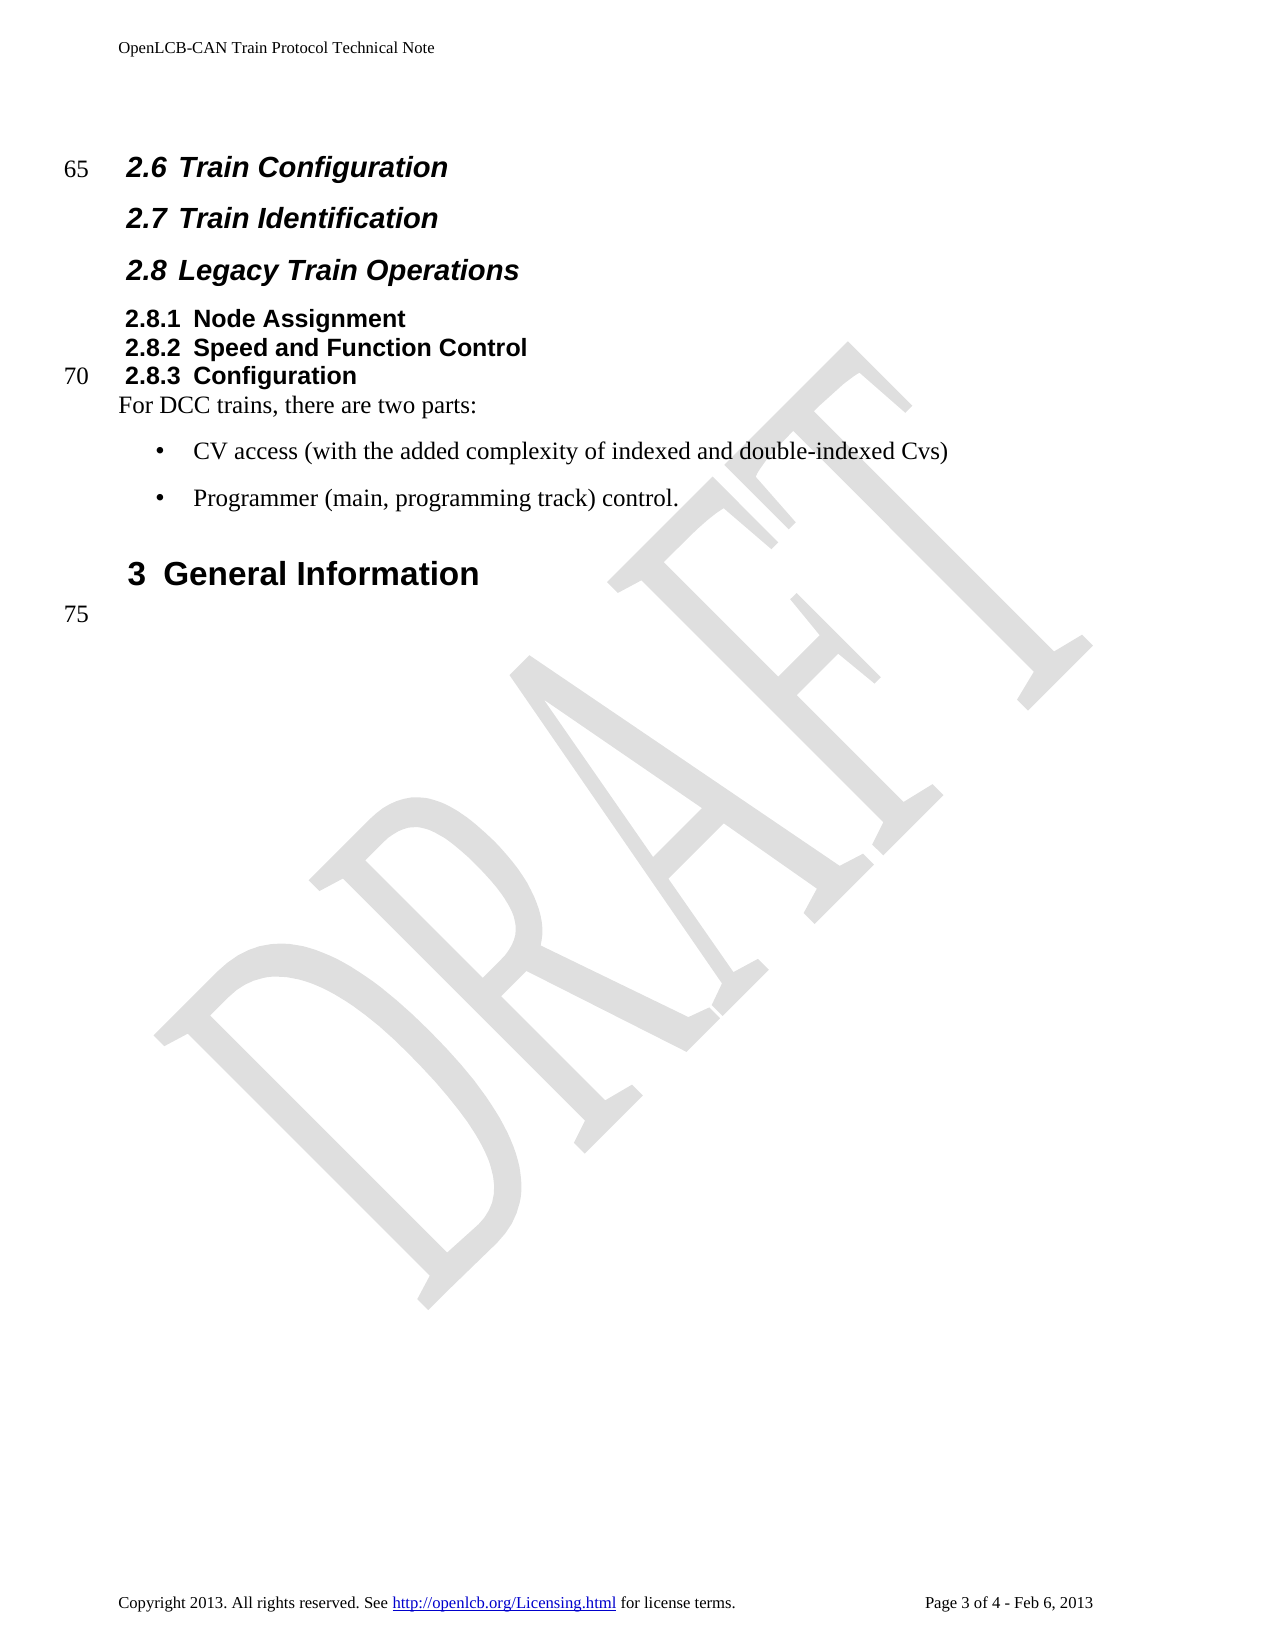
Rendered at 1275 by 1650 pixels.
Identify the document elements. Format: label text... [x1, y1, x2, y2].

list Programmer (main, programming track) control. [156, 483, 705, 512]
subtitle [665, 554, 954, 593]
list CV access (with the added complexity of indexed and double-indexed Cvs) [840, 436, 1157, 465]
list CV access (with the added complexity of indexed and double-indexed Cvs) [764, 436, 826, 465]
subtitle Configuration [118, 361, 827, 390]
subtitle [620, 581, 653, 593]
list [721, 483, 770, 512]
subtitle Train Identification [118, 201, 1157, 235]
list [887, 483, 1157, 512]
subtitle Legacy Train Operations [118, 252, 1157, 286]
subtitle Node Assignment [118, 304, 1157, 332]
list [763, 483, 873, 512]
subtitle Speed and Function Control [118, 332, 1157, 361]
subtitle [869, 361, 1157, 390]
list CV access (with the added complexity of indexed and double-indexed Cvs) [156, 436, 752, 465]
subtitle General Information [118, 554, 634, 593]
text For DCC trains, there are two parts: [118, 390, 798, 419]
text [815, 390, 1157, 419]
subtitle [838, 374, 878, 390]
subtitle [958, 554, 1157, 593]
subtitle Train Configuration [118, 150, 1157, 183]
